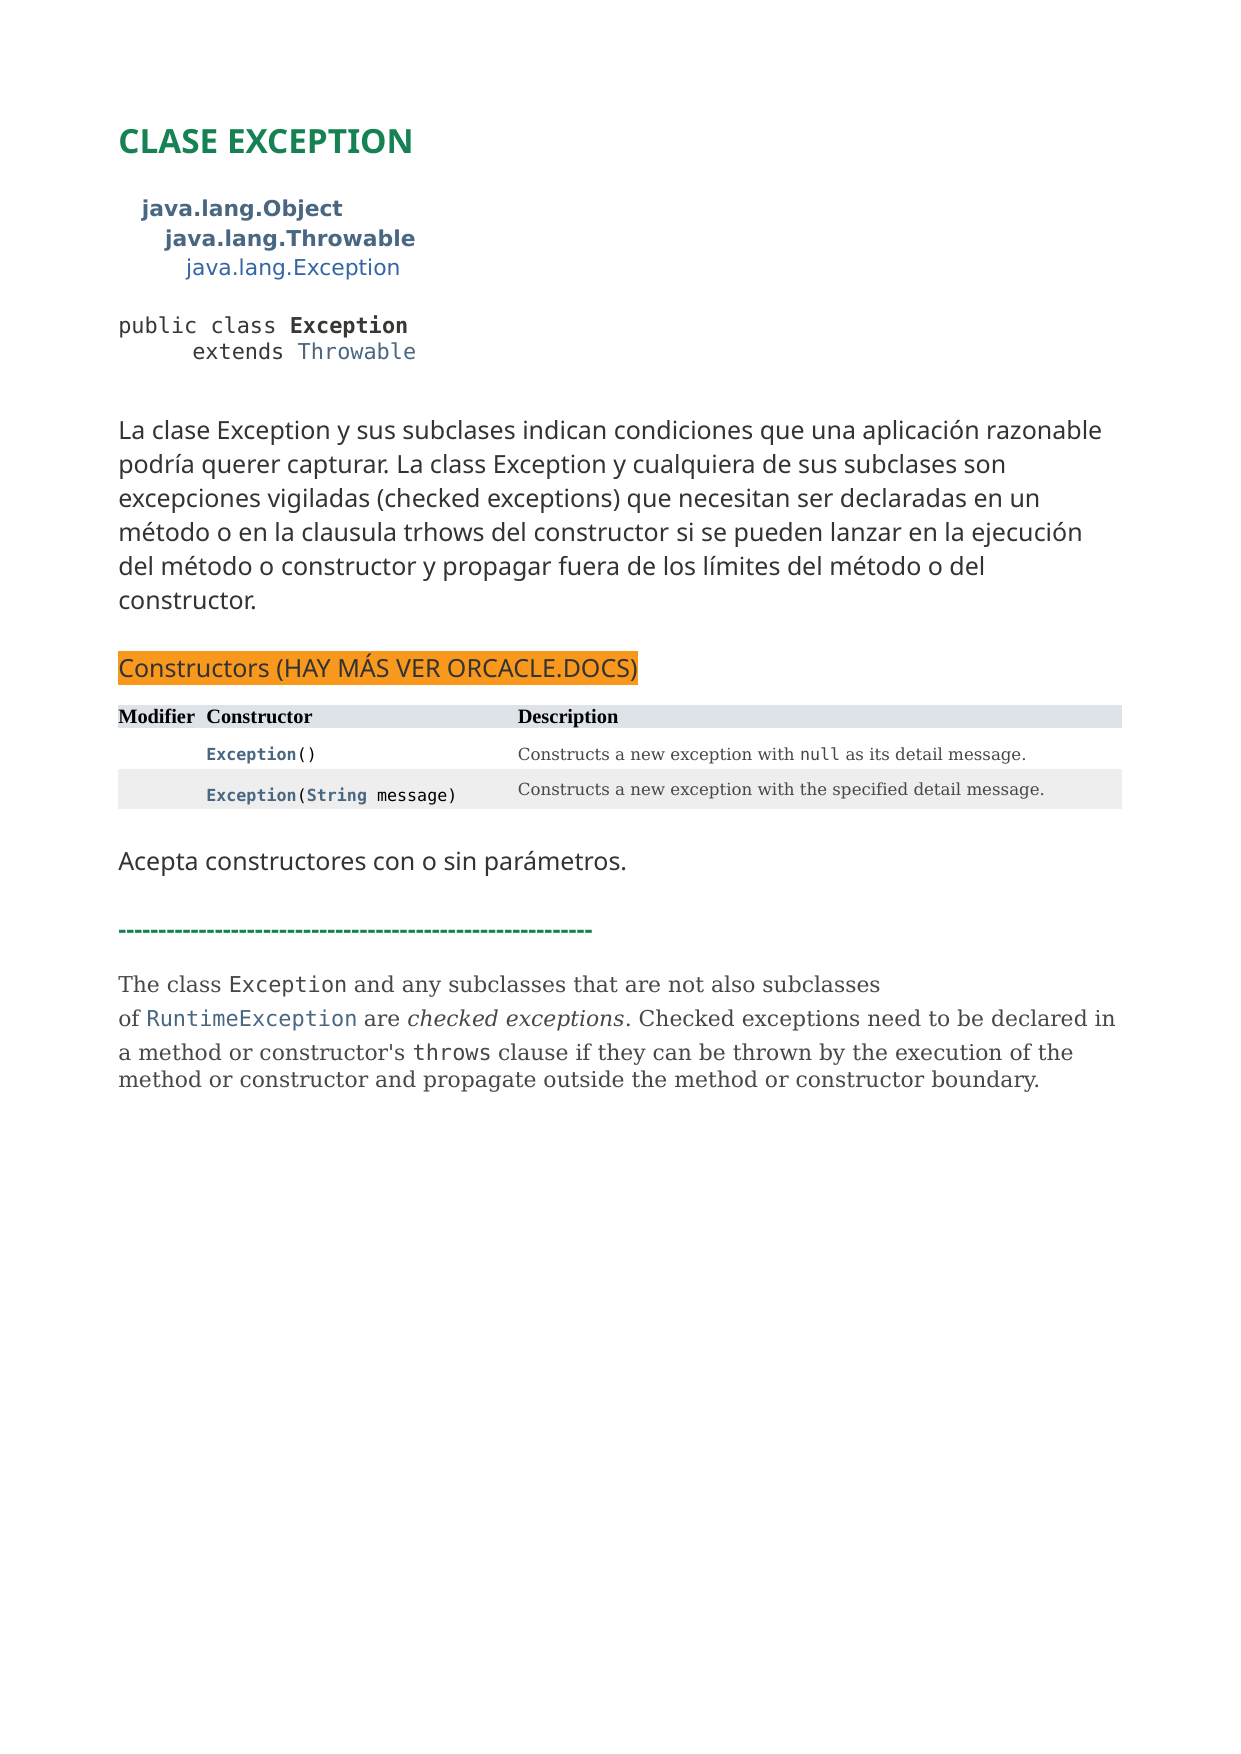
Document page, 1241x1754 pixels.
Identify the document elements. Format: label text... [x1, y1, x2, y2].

table_cell [118, 769, 206, 809]
table_cell Constructs a new exception with the specified detail message. [518, 769, 1122, 809]
text La clase Exception y sus subclases indican condiciones que una aplicación razonable podría querer capturar. La class Exception y cualquiera de sus subclases son excepciones vigiladas (checked exceptions) que necesitan ser declaradas en un método o en la clausula trhows del constructor si se pueden lanzar en la ejecución del método o constructor y propagar fuera de los límites del método o del constructor. [118, 412, 1122, 617]
text ----------------------------------------------------------- [118, 912, 1122, 946]
text Constructors (HAY MÁS VER ORCACLE.DOCS) [118, 651, 1122, 685]
table_cell Exception() [206, 728, 518, 769]
list java.lang.Exception [118, 255, 1122, 281]
text extends Throwable [118, 339, 1122, 365]
list java.lang.Object [118, 197, 1122, 222]
text Acepta constructores con o sin parámetros. [118, 843, 1122, 878]
text The class Exception and any subclasses that are not also subclasses of RuntimeException are checked exceptions. Checked exceptions need to be declared in a method or constructor's throws clause if they can be thrown by the execution of the method or constructor and propagate outside the method or constructor boundary. [118, 965, 1122, 1093]
text CLASE EXCEPTION [118, 118, 1122, 163]
table_cell [118, 728, 206, 769]
text public class Exception [118, 314, 1122, 339]
table_header Modifier [118, 705, 206, 728]
table_header Description [518, 705, 1122, 728]
table_header Constructor [206, 705, 518, 728]
table_cell Constructs a new exception with null as its detail message. [518, 728, 1122, 769]
table_cell Exception(String message) [206, 769, 518, 809]
list java.lang.Throwable [118, 226, 1122, 251]
